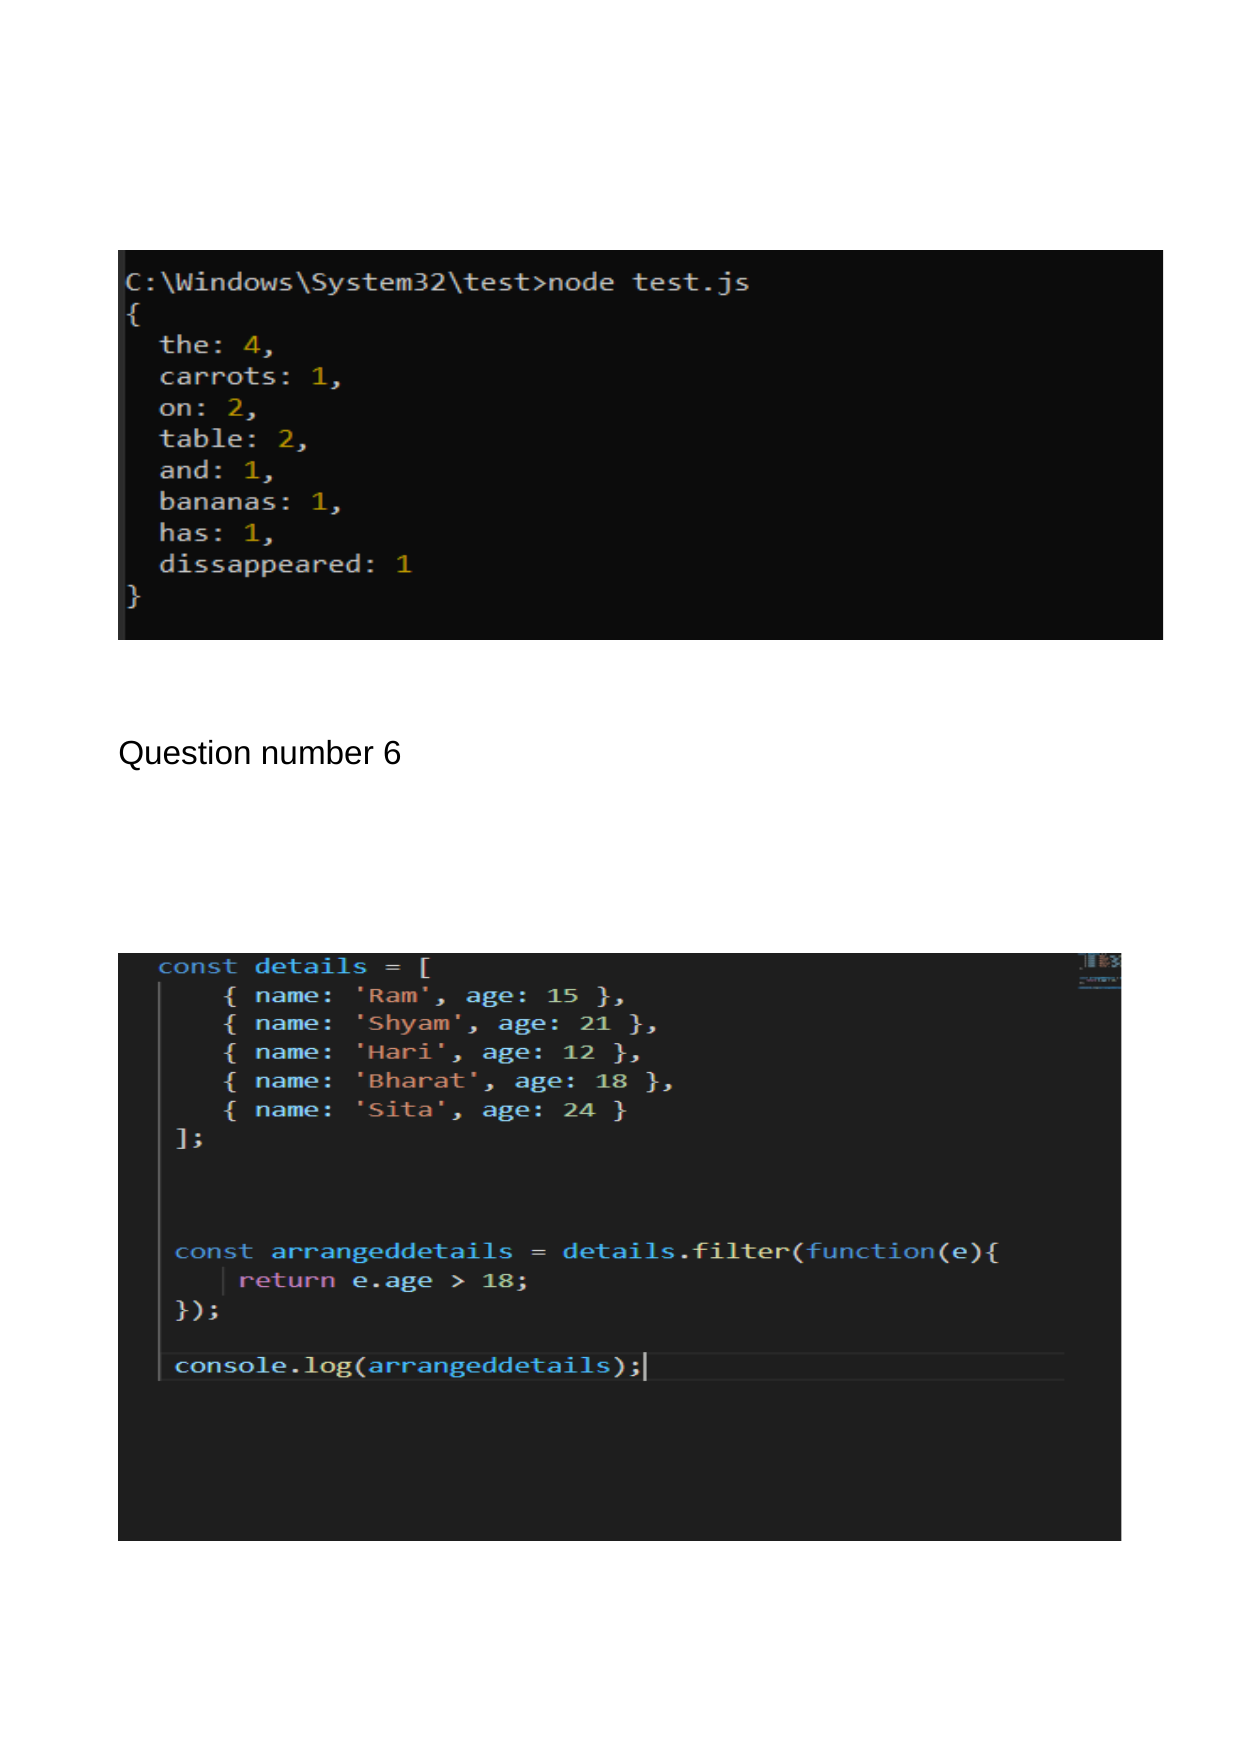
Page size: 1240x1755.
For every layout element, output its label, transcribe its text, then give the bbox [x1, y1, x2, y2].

subtitle Question number 6 [118, 733, 1121, 772]
